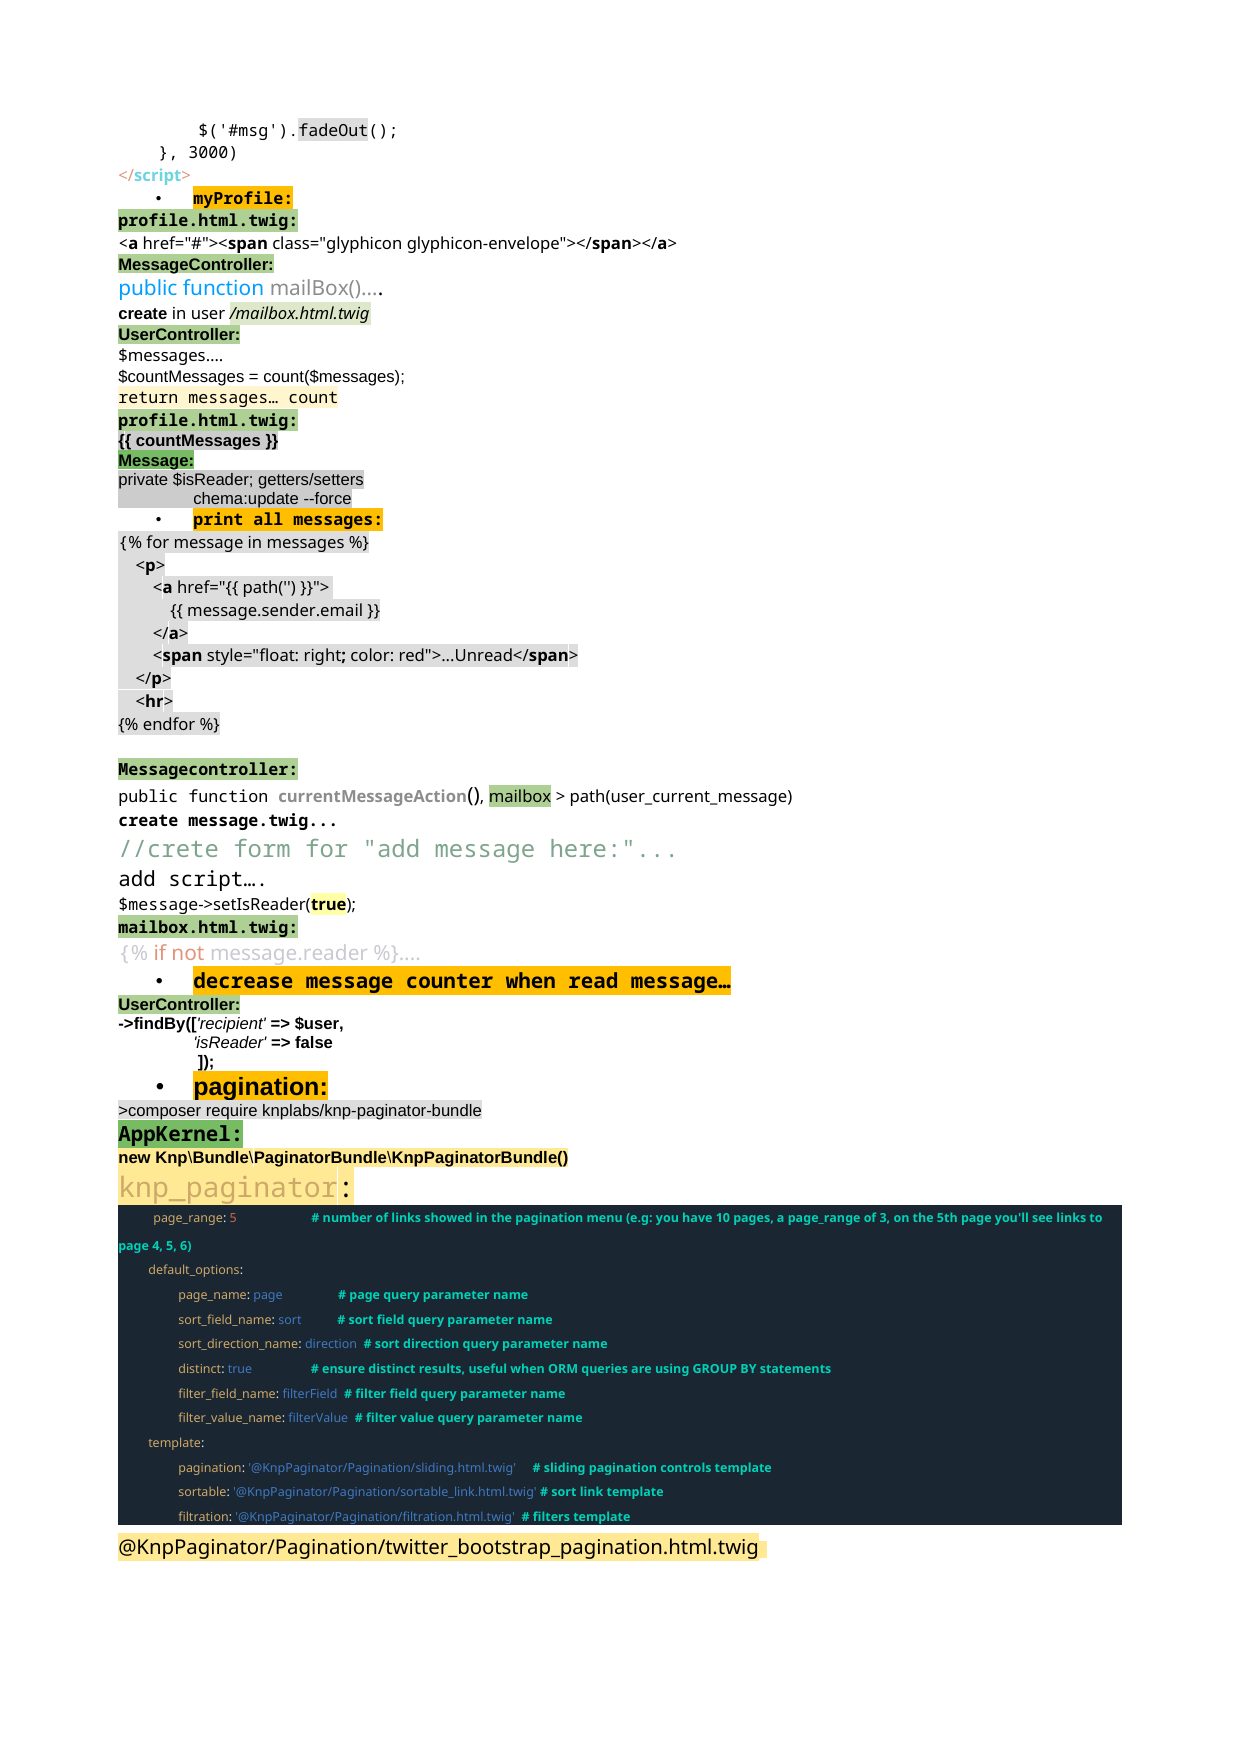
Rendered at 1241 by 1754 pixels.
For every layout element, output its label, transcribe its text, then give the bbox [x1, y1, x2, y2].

text sort_field_name: sort # sort field query parameter name [118, 1311, 1122, 1328]
text page_range: 5 # number of links showed in the pagination menu (e.g: you have 10 pages, a page_range of 3, on the 5th page you'll see links to page 4, 5, 6) [118, 1205, 1122, 1254]
text $('#msg').fadeOut(); }, 3000) </script> [118, 118, 1122, 186]
text filtration: '@KnpPaginator/Pagination/filtration.html.twig' # filters template [118, 1508, 1122, 1525]
text sort_direction_name: direction # sort direction query parameter name [118, 1335, 1122, 1352]
text chema:update --force [118, 489, 1122, 508]
text ->findBy(['recipient' => $user, 'isReader' => false ]); [118, 1014, 1122, 1071]
list print all messages: [156, 508, 1122, 531]
text profile.html.twig: [118, 408, 1122, 431]
text $messages…. [118, 344, 1122, 367]
text new Knp\Bundle\PaginatorBundle\KnpPaginatorBundle() [118, 1148, 1122, 1167]
text create in user /mailbox.html.twig [118, 302, 1122, 325]
text MessageController: [118, 254, 1122, 273]
text sortable: '@KnpPaginator/Pagination/sortable_link.html.twig' # sort link template [118, 1483, 1122, 1501]
list myProfile: [156, 186, 1122, 209]
list pagination: [156, 1071, 1122, 1100]
text private $isReader; getters/setters [118, 469, 1122, 489]
text knp_paginator: [118, 1167, 1122, 1205]
text {{ countMessages }} [118, 431, 1122, 450]
text filter_value_name: filterValue # filter value query parameter name [118, 1409, 1122, 1427]
text default_options: [118, 1261, 1122, 1278]
text mailbox.html.twig: [118, 915, 1122, 938]
text template: [118, 1434, 1122, 1451]
text $message->setIsReader(true); [118, 892, 1122, 915]
text Messagecontroller: [118, 758, 1122, 780]
text filter_field_name: filterField # filter field query parameter name [118, 1385, 1122, 1402]
text @KnpPaginator/Pagination/twitter_bootstrap_pagination.html.twig [118, 1533, 1122, 1561]
text <a href="#"><span class="glyphicon glyphicon-envelope"></span></a> [118, 232, 1122, 254]
text pagination: '@KnpPaginator/Pagination/sliding.html.twig' # sliding pagination controls template [118, 1459, 1122, 1476]
text public function currentMessageAction(), mailbox > path(user_current_message) [118, 780, 1122, 809]
text public function mailBox()…. [118, 273, 1122, 302]
text add script…. [118, 864, 1122, 892]
text UserController: [118, 325, 1122, 344]
text {% for message in messages %} <p> <a href="{{ path('') }}"> {{ message.sender.email }} </a> <span style="float: right; color: red">...Unread</span> </p> <hr> {% endfor %} [118, 531, 1122, 735]
text AppKernel: [118, 1119, 1122, 1148]
text distinct: true # ensure distinct results, useful when ORM queries are using GROUP BY statements [118, 1360, 1122, 1377]
list decrease message counter when read message… [156, 966, 1122, 995]
text profile.html.twig: [118, 209, 1122, 232]
text >composer require knplabs/knp-paginator-bundle [118, 1100, 1122, 1119]
text return messages… count [118, 386, 1122, 408]
text UserController: [118, 995, 1122, 1014]
text page_name: page # page query parameter name [118, 1286, 1122, 1303]
text {% if not message.reader %}.... [118, 938, 1122, 966]
text //crete form for "add message here:"... [118, 831, 1122, 864]
text Message: [118, 450, 1122, 469]
text create message.twig... [118, 809, 1122, 831]
text $countMessages = count($messages); [118, 367, 1122, 386]
